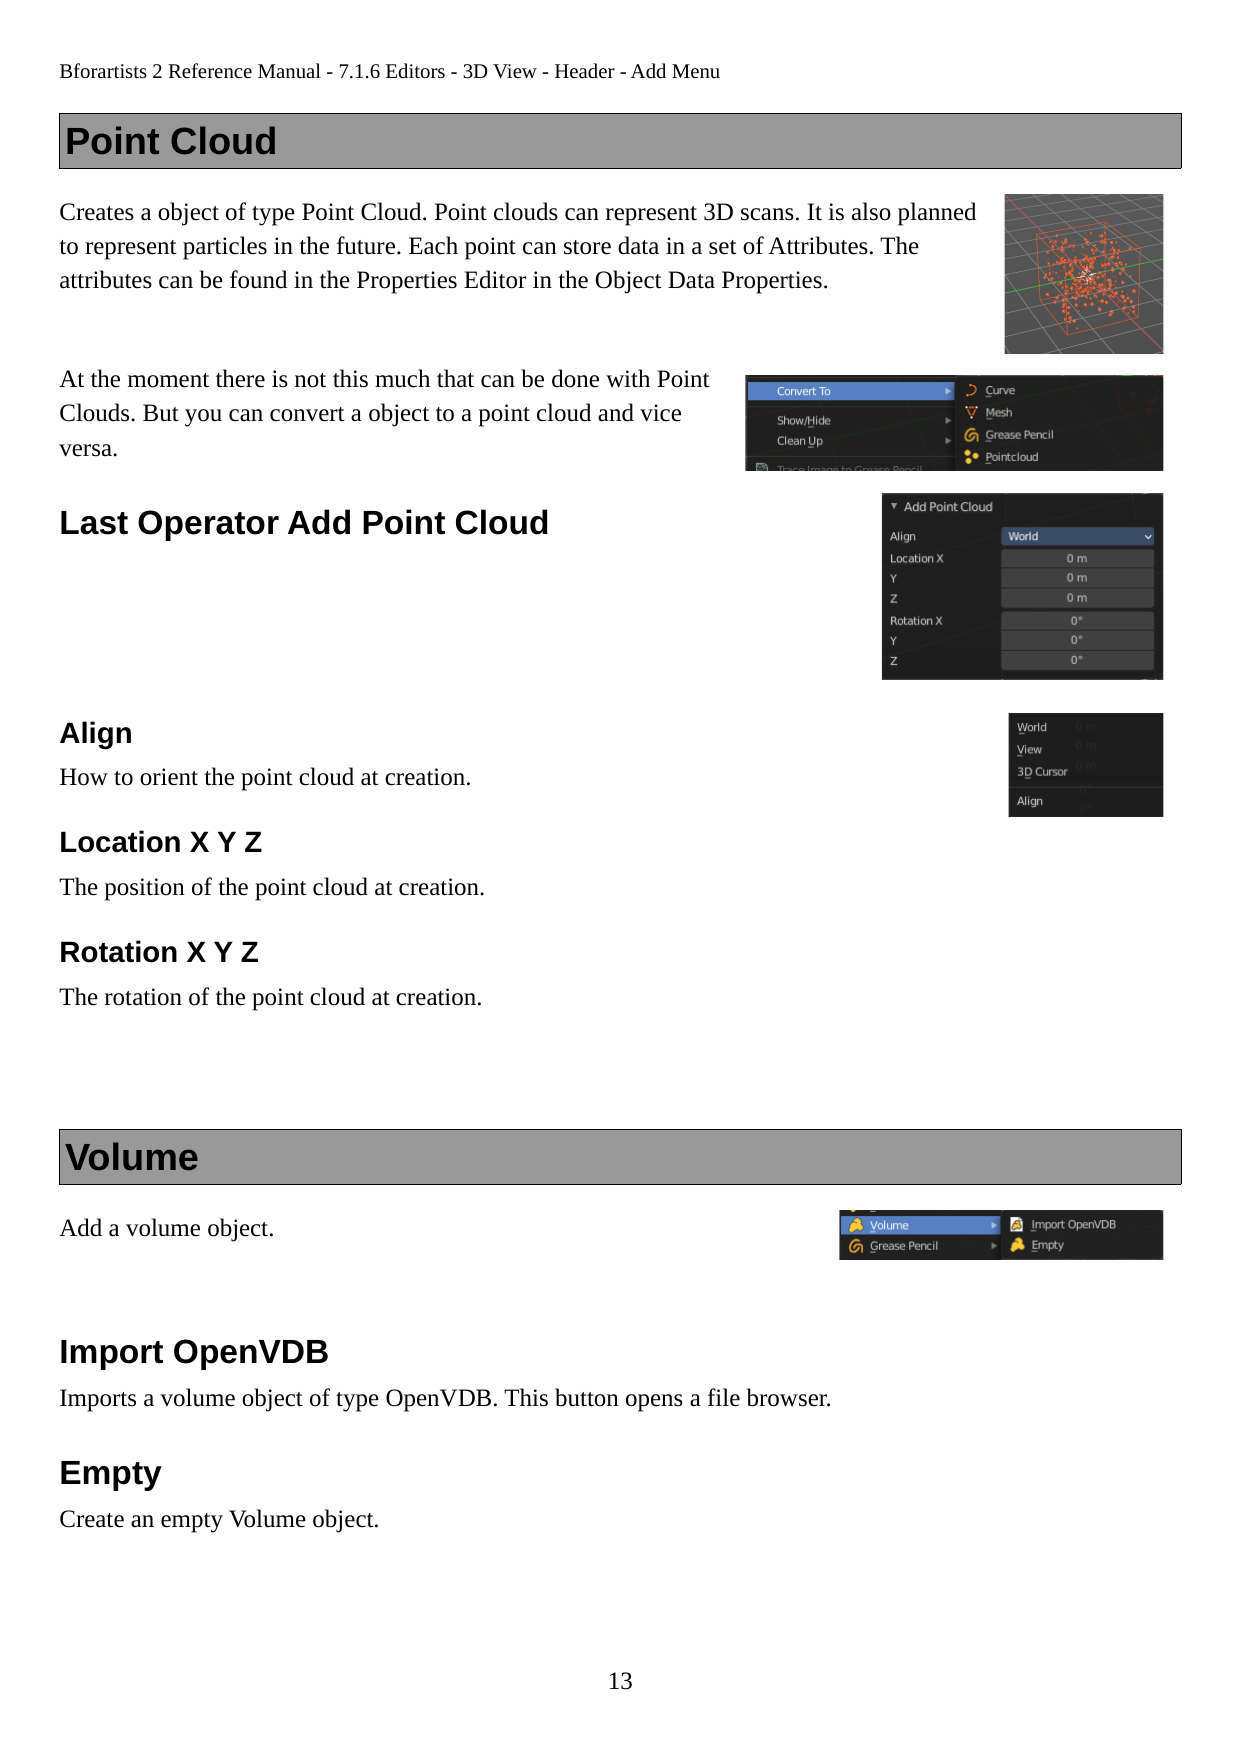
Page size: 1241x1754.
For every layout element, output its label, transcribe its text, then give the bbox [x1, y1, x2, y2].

subtitle [1164, 503, 1181, 541]
subtitle Location X Y Z [59, 825, 1181, 859]
text The rotation of the point cloud at creation. [59, 982, 1181, 1010]
subtitle Rotation X Y Z [59, 935, 1181, 969]
picture [881, 493, 1164, 680]
picture [1008, 713, 1164, 817]
table_header Point Cloud [60, 114, 1181, 168]
table_header Volume [60, 1130, 1181, 1184]
text Creates a object of type Point Cloud. Point clouds can represent 3D scans. It is also planned to represent particles in the future. Each point can store data in a set of Attributes. The attributes can be found in the Properties Editor in the Object Data Properties. [59, 197, 1004, 294]
text Create an empty Volume object. [59, 1504, 1181, 1533]
text The position of the point cloud at creation. [59, 872, 1181, 900]
subtitle Align [59, 716, 1008, 749]
subtitle Last Operator Add Point Cloud [59, 503, 881, 541]
text At the moment there is not this much that can be done with Point Clouds. But you can convert a object to a point cloud and vice versa. [59, 364, 1181, 461]
subtitle Import OpenVDB [59, 1332, 1181, 1370]
picture [839, 1210, 1164, 1260]
subtitle [1164, 716, 1181, 749]
subtitle Empty [59, 1453, 1181, 1491]
text [1164, 1213, 1181, 1242]
text How to orient the point cloud at creation. [59, 762, 1008, 791]
text Imports a volume object of type OpenVDB. This button opens a file browser. [59, 1383, 1181, 1412]
picture [745, 375, 1164, 471]
text Add a volume object. [59, 1213, 839, 1242]
picture [1004, 194, 1164, 354]
